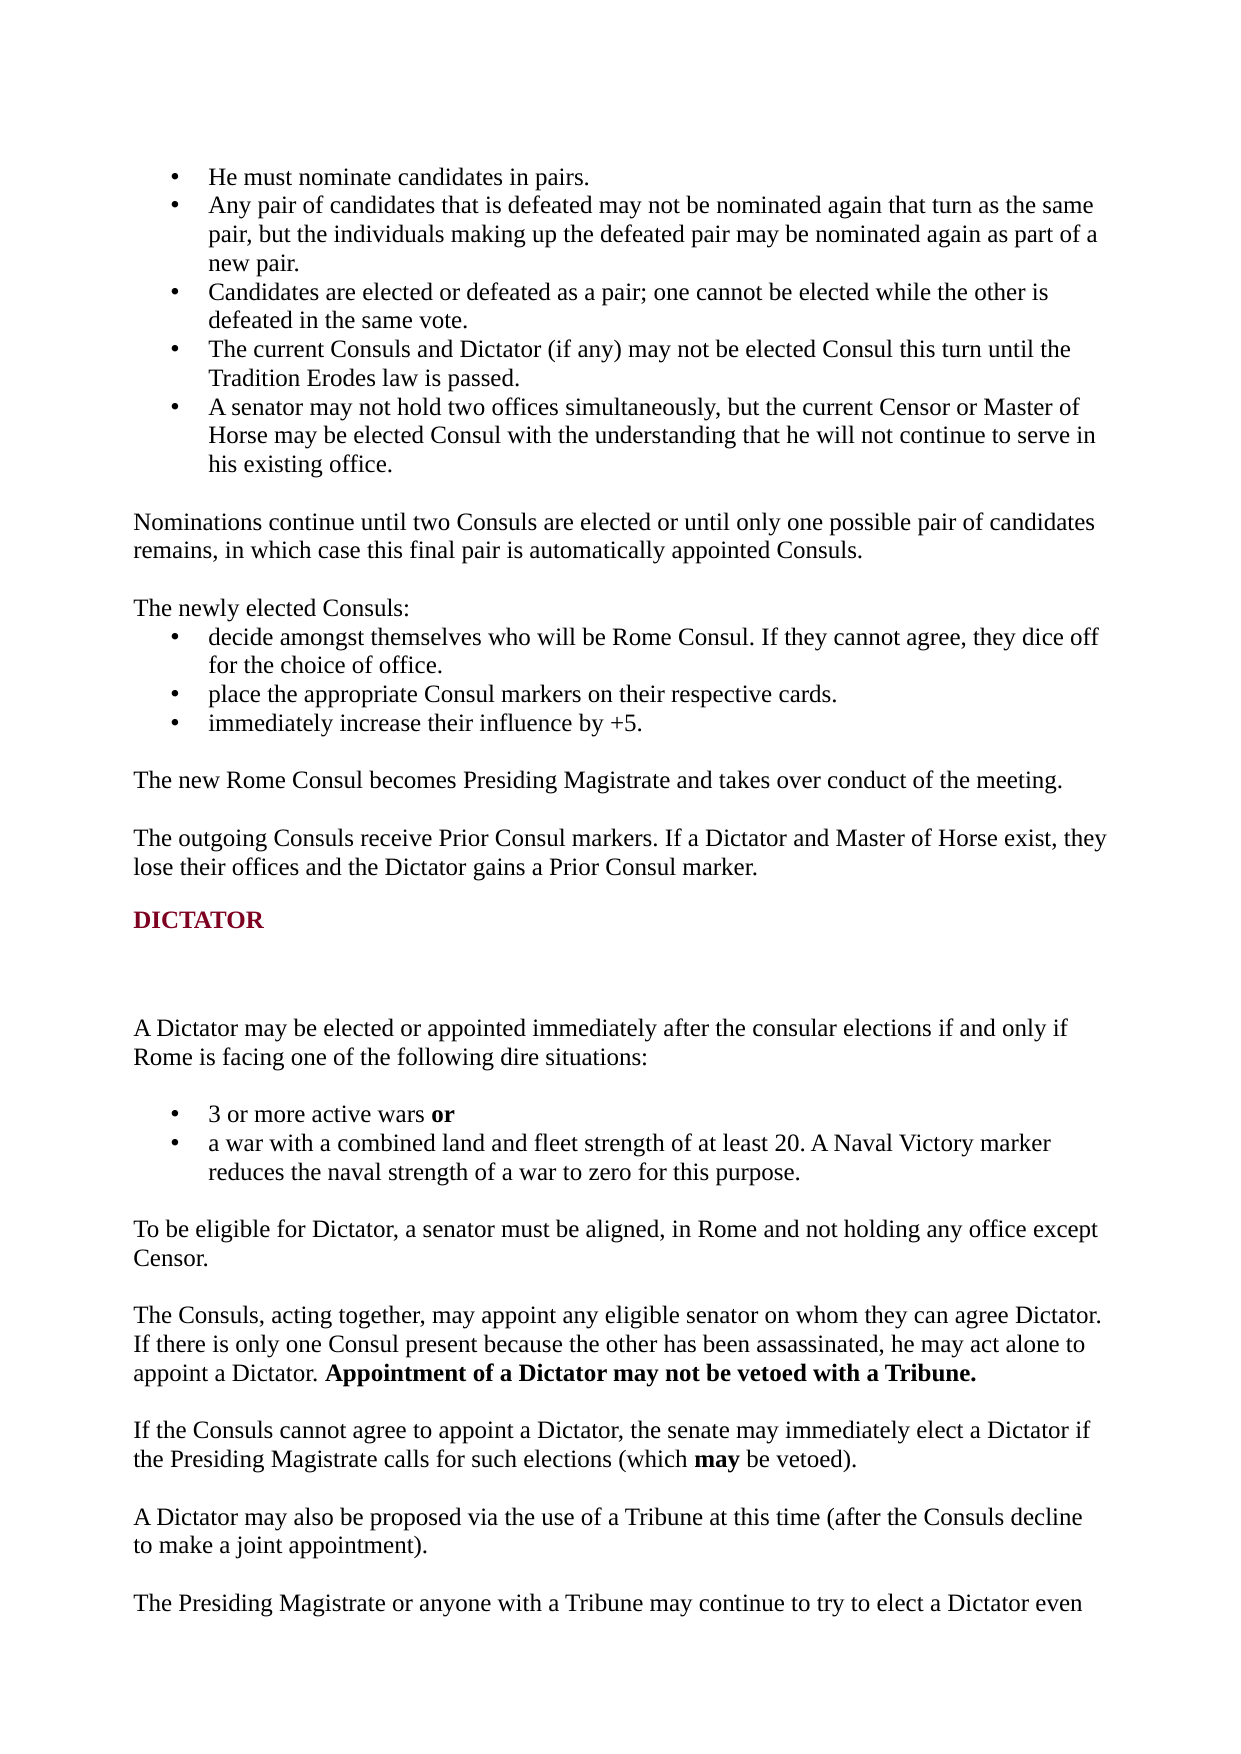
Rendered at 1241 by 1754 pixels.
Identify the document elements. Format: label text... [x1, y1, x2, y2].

table_header The Senate Phase is the heart of the game. While senate is in session, players will put forward a variety of proposals which will then be voted on by senators and enacted if passed. All senators in Rome (i.e. everyone except governors, Proconsuls, captives and rebel senators) must attend the senate session. The senate is convened the moment the State of the Republic dice are thrown in the Population Phase. EXCEPTION: If the results cause the people to revolt and all the players to lose then there is no Senate Phase. HIGHEST RANKING AVAILABLE OFFICIAL (HRAO) The HRAO is the highest ranking official in Rome. The order of precedence is listed on their office marker: If none of these officials are available due to death or absence from Rome, the senator with the most influence opens the meeting (using oratory ratings and then lowest ID# to break ties). PRESIDING MAGISTRATE The HRAO is typically the Presiding Magistrate except: during prosecutions after stepping down as a result of a unanimous proposal defeat (see Unanimous Defeat page 30) The Presiding Magistrate has complete control over the procedures of the senate and conducts all business. He may recognize senators in any order he wishes and may call for the votes of each faction in any order. He alone makes nominations and proposals without the use of a Tribune card (see sidebar), and he may break off discussion on any proposal by calling for an immediate vote. Any player who ignores his demand for an immediate vote is considered to have abstained and loses his right to vote on that proposal. After all elections (including governors) and prosecutions he may close the meeting at any time there is no unresolved proposal on the floor by stating “the senate is adjourned”. If the Presiding Magistrate dies as a result of an assassination or prosecution, the next HRAO becomes Presiding Magistrate. CONSULS The first act of any Presiding Magistrate must be to conduct elections for new Consuls from among the ranks of aligned senators in Rome. He must nominate candidates in pairs. Any pair of candidates that is defeated may not be nominated again that turn as the same pair, but the individuals making up the defeated pair may be nominated again as part of a new pair. Candidates are elected or defeated as a pair; one cannot be elected while the other is defeated in the same vote. The current Consuls and Dictator (if any) may not be elected Consul this turn until the Tradition Erodes law is passed. A senator may not hold two offices simultaneously, but the current Censor or Master of Horse may be elected Consul with the understanding that he will not continue to serve in his existing office. Nominations continue until two Consuls are elected or until only one possible pair of candidates remains, in which case this final pair is automatically appointed Consuls. The newly elected Consuls: decide amongst themselves who will be Rome Consul. If they cannot agree, they dice off for the choice of office. place the appropriate Consul markers on their respective cards. immediately increase their influence by +5. The new Rome Consul becomes Presiding Magistrate and takes over conduct of the meeting. The outgoing Consuls receive Prior Consul markers. If a Dictator and Master of Horse exist, they lose their offices and the Dictator gains a Prior Consul marker. DICTATOR A Dictator may be elected or appointed immediately after the consular elections if and only if Rome is facing one of the following dire situations: 3 or more active wars or a war with a combined land and fleet strength of at least 20. A Naval Victory marker reduces the naval strength of a war to zero for this purpose. To be eligible for Dictator, a senator must be aligned, in Rome and not holding any office except Censor. The Consuls, acting together, may appoint any eligible senator on whom they can agree Dictator. If there is only one Consul present because the other has been assassinated, he may act alone to appoint a Dictator. Appointment of a Dictator may not be vetoed with a Tribune. If the Consuls cannot agree to appoint a Dictator, the senate may immediately elect a Dictator if the Presiding Magistrate calls for such elections (which may be vetoed). A Dictator may also be proposed via the use of a Tribune at this time (after the Consuls decline to make a joint appointment). The Presiding Magistrate or anyone with a Tribune may continue to try to elect a Dictator even after multiple failures. However, once a Censor is elected a Dictator nomination may no longer be put forth (even with a Tribune). The new Dictator: becomes Presiding Magistrate takes the Dictator marker increases his influence by +7 appoints as his Master of Horse any aligned senator in Rome not already holding an office except Censor The new Master of Horse: takes the Master of Horse marker increases his influence by +3 The Dictator's proposals cannot be vetoed, though all proposals must still be voted upon normally. The term of the Dictator and his Master of Horse lasts until the consular elections of the next game turn, at which time both the Dictator and his Master of Horse must immediately surrender their offices and the Dictator (not the Master of Horse) takes a Prior Consul marker. EXCEPTION: The Dictator (and Master of Horse) are in revolt. The Dictator (or another senator) may immediately be appointed or elected Dictator again, assuming the active war requirements are met. MASTER OF HORSE Whenever the Dictator commands an army or fleet he is accompanied by his Master of Horse. The Master of Horse must accompany the Dictator on campaigns and cannot act independently of the Dictator unless: the Dictator dies in combat or the Master of Horse loyally follows the Dictator into revolt The Dictator’s military rating for any combat is the sum of his military rating and that of his Master of Horse. The Master of Horse also adds to the commander’s military rating in a naval battle (reflecting the greater efficiency of a unified command), but cannot be used to nullify a Disaster or Standoff result in any battle. If victorious in a war, the Dictator receives the usual increase in his influence and popularity, and the Master of Horse gets nothing. If the Dictator is defeated, the Master of Horse is killed along with him. The Master of Horse can also be killed by a mortality chit draw during a battle result. CENSOR Once the new Consuls (and possibly a Dictator) have been established, the Presiding Magistrate conducts elections for Censor. Candidates must have a Prior Consul marker and be an aligned senator in Rome. The Censor may succeed himself. If only one eligible candidate of consular experience is available (as usually happens on the first turn), he is elected automatically. If there are no senators with consular experience present in the senate and free of other offices, the election for Censor is temporarily thrown open to all aligned senators in Rome. The new Censor: takes the Censor marker increases his influence by +5 becomes temporary Presiding Magistrate in order to conduct any prosecutions PROSECUTIONS Once elected, a new Censor has two options: declare no prosecutions and return conduct of the meeting to the Presiding Magistrate announce a prosecution He may conduct up to two minor or one major prosecution each turn in addition to any special prosecutions of assassins (page 40). During prosecutions the Censor is the Presiding Magistrate and conducts all voting. If he suffers a unanimous defeat, he may either lose one influence (to a minimum of 0) or hand control of the meeting back to the normal Presiding Magistrate and end all prosecutions. A Censor may not prosecute himself. Only senators in Rome may be prosecuted. If the Censor dies as a result of an assassination while the prosecutions are ongoing, all unresolved prosecutions fail and the HRAO becomes the Presiding Magistrate. A senator with any of the following is eligible for a minor prosecution: a minor (“Corrupt” side) corruption marker a major (“Major” side) corruption marker the corrupt portion of a concession revealed To be eligible for a major prosecution the accused must hold a major corruption marker, which means that the senator held a major office last turn. The Censor must appoint a consenting senator to be Prosecutor for each prosecution. The Prosecutor can be any senator in Rome, provided it is not the Censor himself or the accused. TRIAL The Censor calls for votes. Voting against the prosecution is a vote against conviction. Voting for the prosecution is a vote for conviction. During a prosecution the accused receives additional votes equal to his influence. POPULAR APPEAL A senator accused in a prosecution may appeal to the people when his faction is called upon to vote. Popular Appeal Result = 2d6 + Accused's Popularity Note that the accused's popularity may be positive or negative. The result is found on the Popular Appeal Table on the game board: Accused Freed - ends the prosecution with an acquittal, and one mortality chit for each number by which the modified roll exceeds 11 is drawn to see if either the Censor and/or the Prosecutor (the only two vulnerable to the chit draw) is killed by a mob enraged over this obvious frame-up. Positive Votes - are added to the votes “against” conviction. Negative Votes - are added to the votes “for” conviction. Accused Killed - the populace is so disgusted by the self-serving rhetoric of the accused that they kill him themselves. If the accused is killed in this way, the accused is considered to have been guilty, and the prosecutor still gains his Prior Consul marker (if any) and half of his influence, as usual (see below). A senator who makes a popular appeal and is not killed as a result may play a Tribune to veto the prosecution after discovering the result of his appeal. A Tribune may be played by anyone to veto the prosecution. The vetoed prosecution still counts towards the Censor’s total allowed prosecutions this Senate Phase. A prosecution is not considered to be a proposal and therefore cannot be proposed with a Tribune. TRIAL OUTCOMES If the prosecution fails, the accused goes free and may not be prosecuted again this turn for the same reason. If convicted of a minor prosecution, the accused: loses 5 popularity (which can become negative) loses 5 influence (to a minimum of 0) loses any Prior Consul marker must return all of his concessions to the Forum The Prosecutor: adds half of the influence lost by the accused (rounded up) to his own influence gains a Prior Consul marker If convicted of a major prosecution, the accused: is executed The Prosecutor: adds half of the influence that would have been lost by the accused to his own influence, had the accused been convicted of a minor prosecution (see above) and not killed gains a Prior Consul marker Upon completion of his prosecutions, the Censor turns the meeting back to the normal Presiding Magistrate, and all corruption markers are removed from senators. Armaments and Shipbuilding concessions should be readjusted to hide the corrupt bar, indicating that these senators cannot be prosecuted next turn unless they take money from their concession again. GOVERNORSHIPS When a province is created, place its card in the Forum - undeveloped (yellow-bordered) side up. Each province in the Forum has a governorship that the senate must fill from among its membership during the next Senate Phase. Elections for all open governorships are conducted immediately after prosecutions and before conducting other business. Elections continue until a governor is selected or there is only one eligible candidate remaining. When a governor is elected, the province card is placed with his senator card, and he must leave Rome immediately without participating in any remaining senate votes. This departure is figurative, there is no actual removal of the governor about the play area. Elections for multiple governorships, including recalls (see below), may be held simultaneously so that governors will be elected (or rejected) in tandem and depart at the same time, but no other proposal may be added to the same vote. The holder of a major office may not be proposed as a governor. An unaligned senator in the Forum may be elected governor, but is removed from the Forum and becomes immune to persuasion attempts until his return to Rome, when he is again placed in the Forum. He collects taxes for the state but does not take provincial spoils from the province. All governorships are for a period of three turns. The term dial is adjusted at the end of the Revenue Phase (page 23). When the term dial drops below 1, the governor returns to Rome. He may not be re-elected to that or another governorship without his consent during the turn of his return unless there are no other eligible candidates in Rome. Likewise, a newly recalled governor may not be sent out again on the same turn he was recalled without his consent unless there are no other eligible candidates in Rome. RECALLS A governor may be recalled immediately by electing a new governor, provided the recalled governor was not elected this same turn. The replacement governor inherits the province with the term dial reset for three turns. Recalled governors that have a corruption marker keep it until the prosecution step of the next Senate Phase. At the end of the Senate Phase, all provinces must have a governor. If a governor dies during the Senate Phase after all vacant governorships have been assigned another governor must be elected at the earliest opportunity. A province without a governor does not generate or lose money for the state, nor can it be developed. Therefore, a new province never generates State taxes during its first turn of existence because it has no governor during that Revenue Phase. OTHER BUSINESS The Presiding Magistrate may now conduct other business by proposing whatever motions he wishes. Each proposal may consist of only one kind of proposal at a time. For example, a proposal could not group a land bill with a concession vote to increase the chances of passage. Proposals of the same type may always be grouped together. EXCEPTION: Land bills (page 37) The Presiding Magistrate may close the meeting whenever he chooses, as long as there is no unresolved motion on the floor. He simply states the “senate is adjourned” and thereby ends the opportunity for assassinations. The closing of the senate cannot be vetoed, however a Tribune can be used to temporarily keep the senate open in order to introduce a single proposal (page 32). ASSIGN CONCESSIONS Proposals may be made to assign a specific concession from the Forum to a specific senator present in Rome. Group proposals may be made to simultaneously assign different concessions to different senators to increase voting support. If a proposal to assign a concession fails (whether singly or as part of a group), that concession card is flipped over to indicate that it may not be proposed again during the same game turn. There is no limit to the number of concessions a senator may control. The Land Commission concession may only be assigned if a land bill is in effect; once assigned it must be returned to the Forum if there are no land bills in effect at the end of a Senate Phase. LAND BILLS The senate can improve the Unrest Level by passing land bills. Three kinds are available: Type I, Type II, and Type III (see table below). Regardless of the type of land bill, the Unrest Level is lowered only during the turn of their passage. The senate may propose no more than one land bill of each type each game turn. The number of land bills that may be in effect at one time is limited by the number of such markers available. A land bill proposal must name two consenting senators as sponsor and co-sponsor. If the land bill passes, the Unrest Level is lowered and the popularity of the sponsor and co-sponsor is raised as indicated on the Land Bills Table. Place the appropriate land bill marker in the applicable display box of the State treasury as a reminder of funds owed by the State during the Revenue Phase. Regardless of the outcome, any senator who votes against a land bill lowers his popularity as indicated on the Land Bills Table. A senator who vetoes a land bill with a Tribune is not so penalized. REPEALS The senate may attempt to repeal a Type II or Type III land bill, even on the same turn it passed. Type I land bills may not be repealed once they are passed and are removed during the next Revenue Phase (see below). Only one land bill repeal may be attempted per turn. The senator who volunteers to sponsor the repeal of a land bill must have popularity equal to or greater than the amount he will lose by sponsoring and voting for the repeal. The sponsor lowers his popularity as indicated on the Land Bills Table and must vote for that repeal. If the repeal passes, the Unrest Level is raised as indicated on the Land Bills Table. Regardless of whether the repeal passes or not, senators who vote for the repeal lower their popularity accordingly. Payment for land bills is made during the Revenue Phase by subtracting the costs of any current land bills from the State treasury. Remove the Type I land bill marker after payment is made. ASSASSINATION OF SPONSORS Whenever both the sponsor and co-sponsor of a land bill are from the same faction, they risk assassination (page 40). Any time prior to the end of the vote on the land bill, one senator may attempt an assassination of either the sponsor or co-sponsor by rolling on the Assassination Table. If caught, that senator is killed. However, there are no further consequences to his faction as would normally accrue due to a caught assassin. Regardless of the outcome, the vote on the land bill continues. RECRUITMENT OF FORCES The senate may vote to raise or disband forces. The maximum number of legions and fleets the Republic may have as active forces is 25 of each. The number to be raised must be specified in the original proposal. Theater and commander must be the subject of subsequent proposals. Forces raised are taken from the Force Pool on the game board and placed in Italy (i.e. the Active Forces boxes). The State treasury must immediately pay 10 talents for each new unit raised. A legion/ fleet cannot be disbanded and rebuilt in the same Senate Phase. The senate may only vote to disband units located in Rome. CONCESSION GAINS Any senator who holds the Armaments or Ship Building concessions must immediately collect the income listed on the concession when legions or ships are built. Senators taking money in this way slide the concession out to reveal the printed corrupt bar listed on the card. This indicates that the senator is liable to a minor prosecution during the next Senate Phase (page 33). DEPLOYMENT OF FORCES The senate may send a commander and a specific group of forces in the Active Forces boxes to attack any available active, inactive or imminent war. The senate may not send a force to fight a war unless it is supported by the number of fleets required by that war card. Multiple forces may even be sent against the same war. When a measure to send a force away passes, those units are placed on the commander’s card, and he is immediately considered absent from Rome and placed overlapping the war. The Field Consul, the Rome Consul and the Dictator (with the Master of Horse) can all be sent to war with the only limitation being that the Field Consul must be sent to war before (or in conjunction with) the Rome Consul. These proposals may be made separately or in a package. The passage of any measure sending the Presiding Magistrate to war ends the Senate Phase. Consequently, a player wishing to enact some other proposal during that Senate Phase may play a Tribune card before or during his turn to vote on sending the Presiding Magistrate away - not as a veto, but as a measure to suspend the vote until after his proposal has been acted upon. If the proposal put forth from this Tribune results in making the suspended deployment proposal invalid (e.g. the troops no longer exist, etc…), the suspended proposal automatically fails. The senate may send more than one army under different commanders to fight the same war. However, if they do so, each army must attack separately, one at a time, until the war is defeated or all armies have attacked. The advantage of sending separate armies to fight a single war is that each Disaster/Standoff number can only be applied once a turn. EXAMPLE: An end result of 14 would result in a disaster for the first battle resolution, but a subsequent end result of 14 for a different force on the same turn would not be considered a disaster. MINIMUM FORCES The senate may not propose to send a senator to fight a war without his consent unless the combined strength of his force (including his military rating) is equal to or greater that of the war and any applicable leader. If as a result of losses sustained in a previous turn, a Proconsul’s force falls beneath that of the opposing war, he has no such right of refusal and must attack again the following turn. EXCEPTION: Automatic recalls – see below. REINFORCEMENTS The senate may send additional forces to a commander during the Senate Phase. If a Proconsul has no legions left or insufficient fleets to prosecute the war, he must be reinforced or he will be automatically recalled at the end of the current Senate Phase (see Automatic Recalls, below). A commander that left Rome in the current Senate Phase may not be reinforced. RECALL OF COMMANDERS / FORCES The senate may vote to recall or replace any commander who was not victorious during the previous Combat Phase. He returns to Rome immediately and his forces are placed in the Active Forces boxes unless a replacement commander is sent to take his place as part of the recall. The senate may also recall part of a force to Rome, leaving the rest with its commander in the field, providing the recall follows the standard minimum forces rules (see above). The senate may not recall a commander or forces attached to a commander that were deployed during the current Senate Phase nor a commander or troops attached to that commander if already reinforced in the current Senate Phase. The senate may not recall legions from a Proconsul without his consent that will reduce the strength of his force to less than that of his war and any applicable leaders. AUTOMATIC RECALLS Once the senate is closed, all Proconsuls who have insufficient fleet support, no legions when fighting a land battle or no fleets when fighting a naval battle are automatically recalled. Any force without a commander is also automatically recalled at this time. Obtaining fleet support is not required to perform these recalls. GARRISONS Each province has a base land and naval strength depending on whether the province is developed or not. These base province strengths are defenses innate to the provinces and can be enhanced by garrisons (the advanced rules expand on the role of provincial forces). The senate may vote to send one or more legions to a province to augment its base land strength. Once sent, they remain there until recalled and follow the province to the Forum when up for reassignment. Garrisons cannot be recalled the same turn they are deployed. Garrisons are under command of the current governor. The senate pays garrison maintenance costs. The only thing that garrisoned legions do (without using the provincial wars and rebel governor advanced rules) is protect the province and governor from dangerous events. Those provinces with underscored names and black border silhouettes are frontier provinces, which are susceptible to the Barbarian Raids events and should be garrisoned accordingly. MINOR MOTIONS A player may make gratuitous motions to enhance the atmosphere of the game or inform another player of his desire or dislike for a certain course of action. Votes of censure or gratitude, reprimands, personally insulting proposals and the like can all be appropriate. Passage of minor motions has no game impact. Defeat of a minor motions carries no loss of influence penalty to the initiator of that motion. ASSASSINATIONS Players may attempt to eliminate opposing senators by announcing an assassination attempt which will be carried out by a specific senator belonging to the player attempting the assassination. The player making the attempt may add to their assassination roll by playing one or more assassin cards prior to the resolution (the roll), but possession of an assassin card is not necessary to attempt an assassination. Other factions may not interfere with this attempt with their own assassin or bodyguard faction cards. No faction may be the target of more than one attempt per turn, and no faction may attempt more than one assassination per turn. A faction may not attempt to assassinate one of its own senators. A senator’s vote is counted even if he is dead by the end of the vote (as long as he voted before he died). A land bill vote is never canceled by the death of a senator, whether he is sponsor or co-sponsor. SENATUS INTERRUPTUS Assassinations may be attempted only while the senate is in session and only by and against those in attendance. Once the senate is adjourned, it is no longer possible to attempt an assassination during that game turn. The timing of an assassination attempt can be critical, so the players may want to agree beforehand on a short phrase (e.g., “Die swine!”) that will mark the exact moment of the attempt. It will thus be easier to decide if a sole Consul was killed before he could finish announcing the appointment of one of his fellow faction members as Dictator. No other card besides Assassin may be played between when the assassination is called and when the roll is made. The assassin announces the senator making the attempt and his target before rolling 1d6. Results are found on the Assassination Table. Assassination Table If the target senator has one or more “Secret Bodyguard” cards, he may announce after the roll how many of those cards he will play to defend against the assassination attempt. Each bodyguard so used subtracts 1 from the roll and is discarded after use. The “Open Bodyguard” card must be in play prior to an assassination attempt to have any effect. If the assassin is not caught, for each bodyguard card played, the assassin must roll again with all applicable modifiers solely to determine if he is caught. It is therefore possible for the first roll to kill the victim and a subsequent roll to result in the assassin’s capture. KILLED The target of the assassination attempt is killed (page 19). If the Presiding Magistrate dies, the vote continues with the next HRAO acting as Presiding Magistrate. A nominee up for an office who is assassinated immediately cancels the current proposal and a new nominee (or set of nominees) must be provided by the Presiding Magistrate. EXCEPTION: Concession assignments and Consul for Life nominations can only be proposed once a turn. If the Censor dies during the prosecution step, the current prosecution is canceled and no more prosecutions are possible. If a Prosecutor dies, the prosecution is canceled but still counts towards the Censor’s limit. CAUGHT A caught assassin is killed (page 19). In addition, his faction leader: loses 5 influence if he is in Rome, is the subject of an immediate special major prosecution PROSECUTION OF FAILING FACTION LEADERS The Censor is Presiding Magistrate for an assassination prosecution, even if he is the accused faction leader. If there is no Censor, the current Presiding Magistrate runs the vote. A Prosecutor is not selected for this special prosecution. A special assassination prosecution only temporarily suspends the current proposal. If possible, the proposal continues after the prosecution is resolved. The failing faction leader must make a popular appeal. Instead of modifying the popular appeal roll by his own popularity, he must subtract the popularity of the target senator (if the target had negative popularity, add it to the roll). Assassination Prosecution Popular Appeal Roll = 2d6 - Target Senator's Popularity If the faction leader is found guilty not only is he executed but a number of mortality chits equal to the victim’s popularity (if positive) are drawn, and any other members of the assassin’s faction currently in Rome whose mortality chits are drawn are also implicated and killed. If the caught assassin was the faction leader, he is automatically killed and chits are still drawn as above to implicate further faction members. If the killed faction leader was the last remaining member of the faction, the player is eliminated from the game. [118, 118, 1122, 1632]
